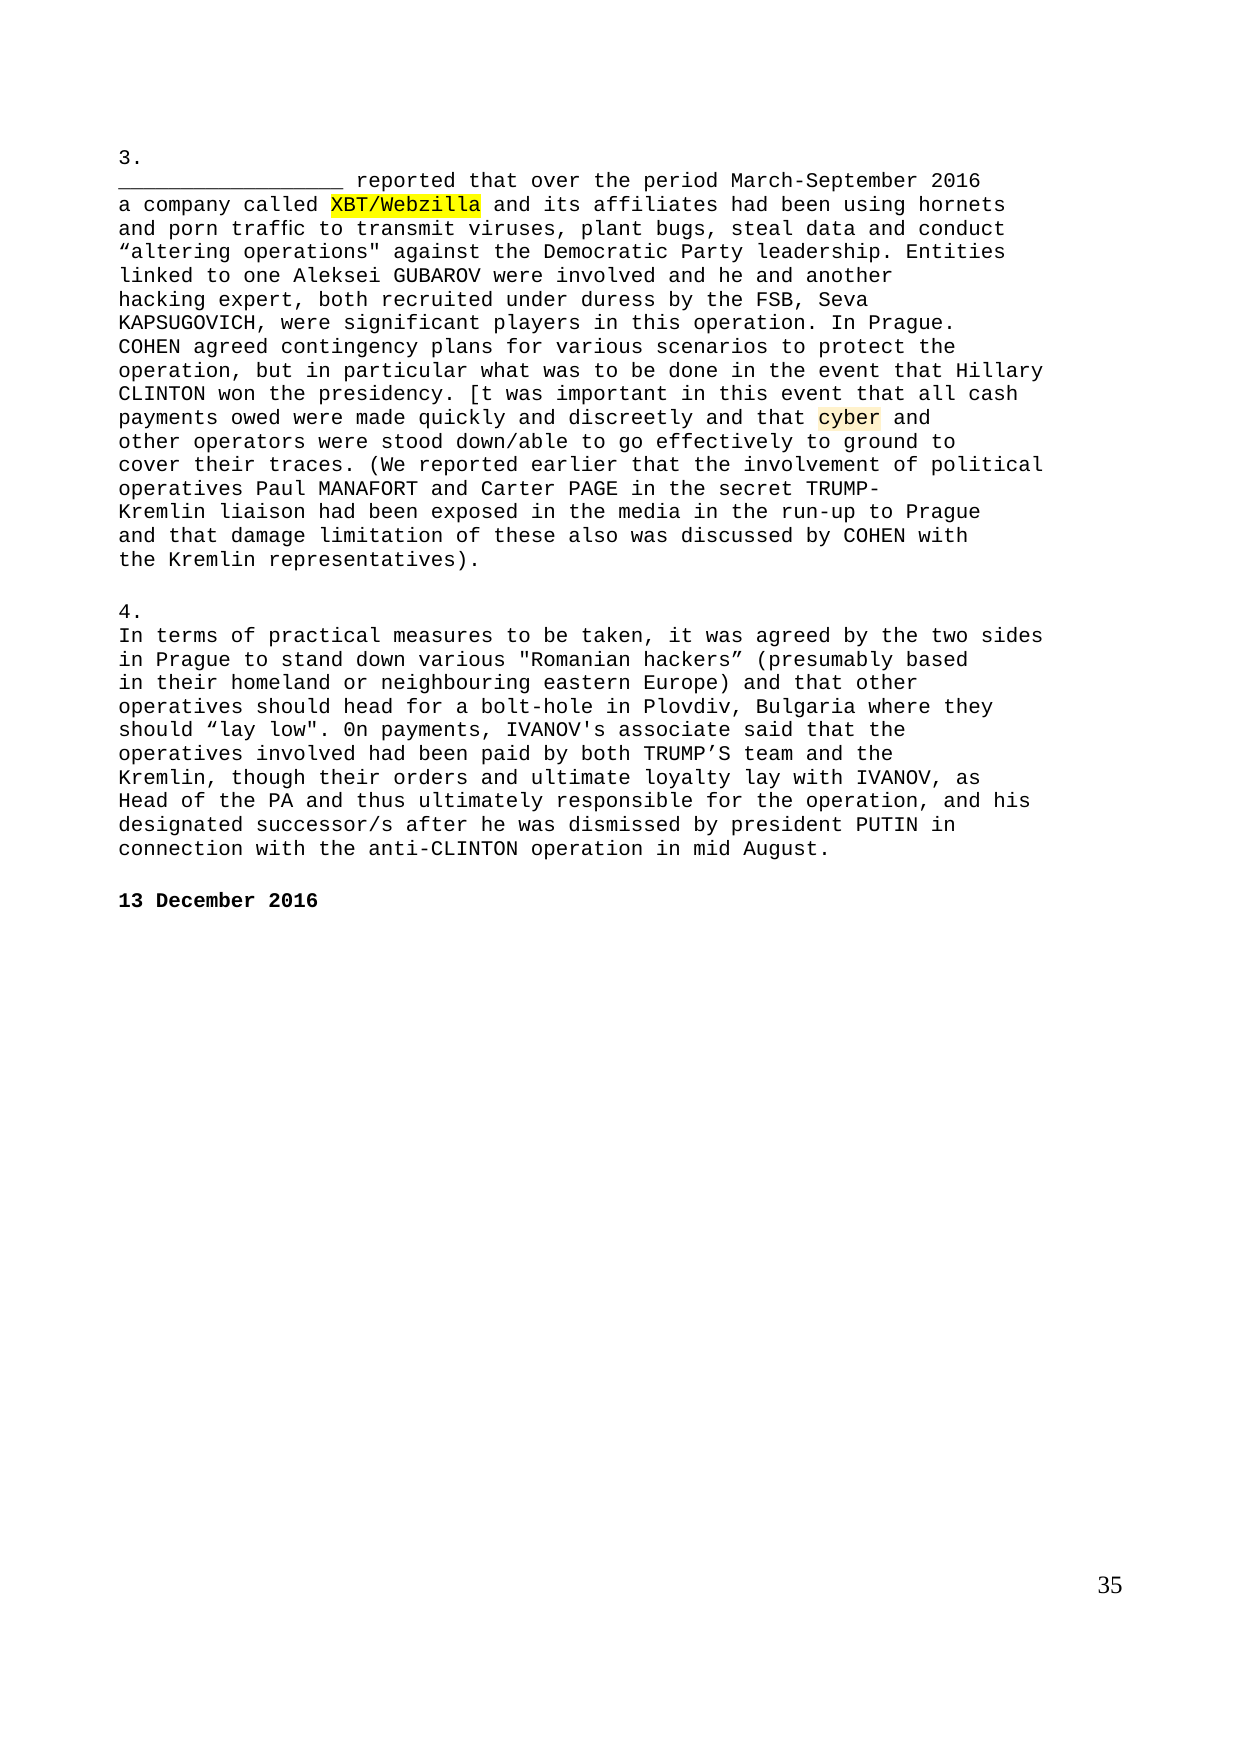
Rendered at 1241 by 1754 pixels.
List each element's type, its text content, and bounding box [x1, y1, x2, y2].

text operatives Paul MANAFORT and Carter PAGE in the secret TRUMP- [118, 478, 1122, 502]
text “altering operations" against the Democratic Party leadership. Entities [118, 241, 1122, 265]
text 35 [118, 1570, 1122, 1599]
text should “lay low". 0n payments, IVANOV's associate said that the [118, 719, 1122, 743]
text 4. [118, 601, 1122, 625]
text hacking expert, both recruited under duress by the FSB, Seva [118, 289, 1122, 312]
text operatives should head for a bolt-hole in Plovdiv, Bulgaria where they [118, 696, 1122, 719]
text Head of the PA and thus ultimately responsible for the operation, and his [118, 790, 1122, 814]
text Kremlin liaison had been exposed in the media in the run-up to Prague [118, 502, 1122, 525]
text a company called XBT/Webzilla and its affiliates had been using hornets [118, 194, 1122, 218]
text in their homeland or neighbouring eastern Europe) and that other [118, 672, 1122, 696]
text KAPSUGOVICH, were significant players in this operation. In Prague. [118, 312, 1122, 336]
text and porn trafﬁc to transmit viruses, plant bugs, steal data and conduct [118, 218, 1122, 241]
text 3. [118, 147, 1122, 171]
text Kremlin, though their orders and ultimate loyalty lay with IVANOV, as [118, 767, 1122, 790]
text In terms of practical measures to be taken, it was agreed by the two sides [118, 625, 1122, 648]
text operation, but in particular what was to be done in the event that Hillary [118, 360, 1122, 383]
text COHEN agreed contingency plans for various scenarios to protect the [118, 336, 1122, 360]
text other operators were stood down/able to go effectively to ground to [118, 431, 1122, 454]
text cover their traces. (We reported earlier that the involvement of political [118, 454, 1122, 478]
text linked to one Aleksei GUBAROV were involved and he and another [118, 265, 1122, 289]
text designated successor/s after he was dismissed by president PUTIN in [118, 814, 1122, 838]
text 13 December 2016 [118, 890, 1122, 914]
text operatives involved had been paid by both TRUMP’S team and the [118, 743, 1122, 767]
text and that damage limitation of these also was discussed by COHEN with [118, 525, 1122, 549]
text connection with the anti-CLINTON operation in mid August. [118, 838, 1122, 861]
text __________________ reported that over the period March-September 2016 [118, 171, 1122, 194]
text in Prague to stand down various "Romanian hackers” (presumably based [118, 648, 1122, 672]
text the Kremlin representatives). [118, 549, 1122, 572]
text payments owed were made quickly and discreetly and that cyber and [118, 407, 1122, 431]
text CLINTON won the presidency. [t was important in this event that all cash [118, 383, 1122, 407]
